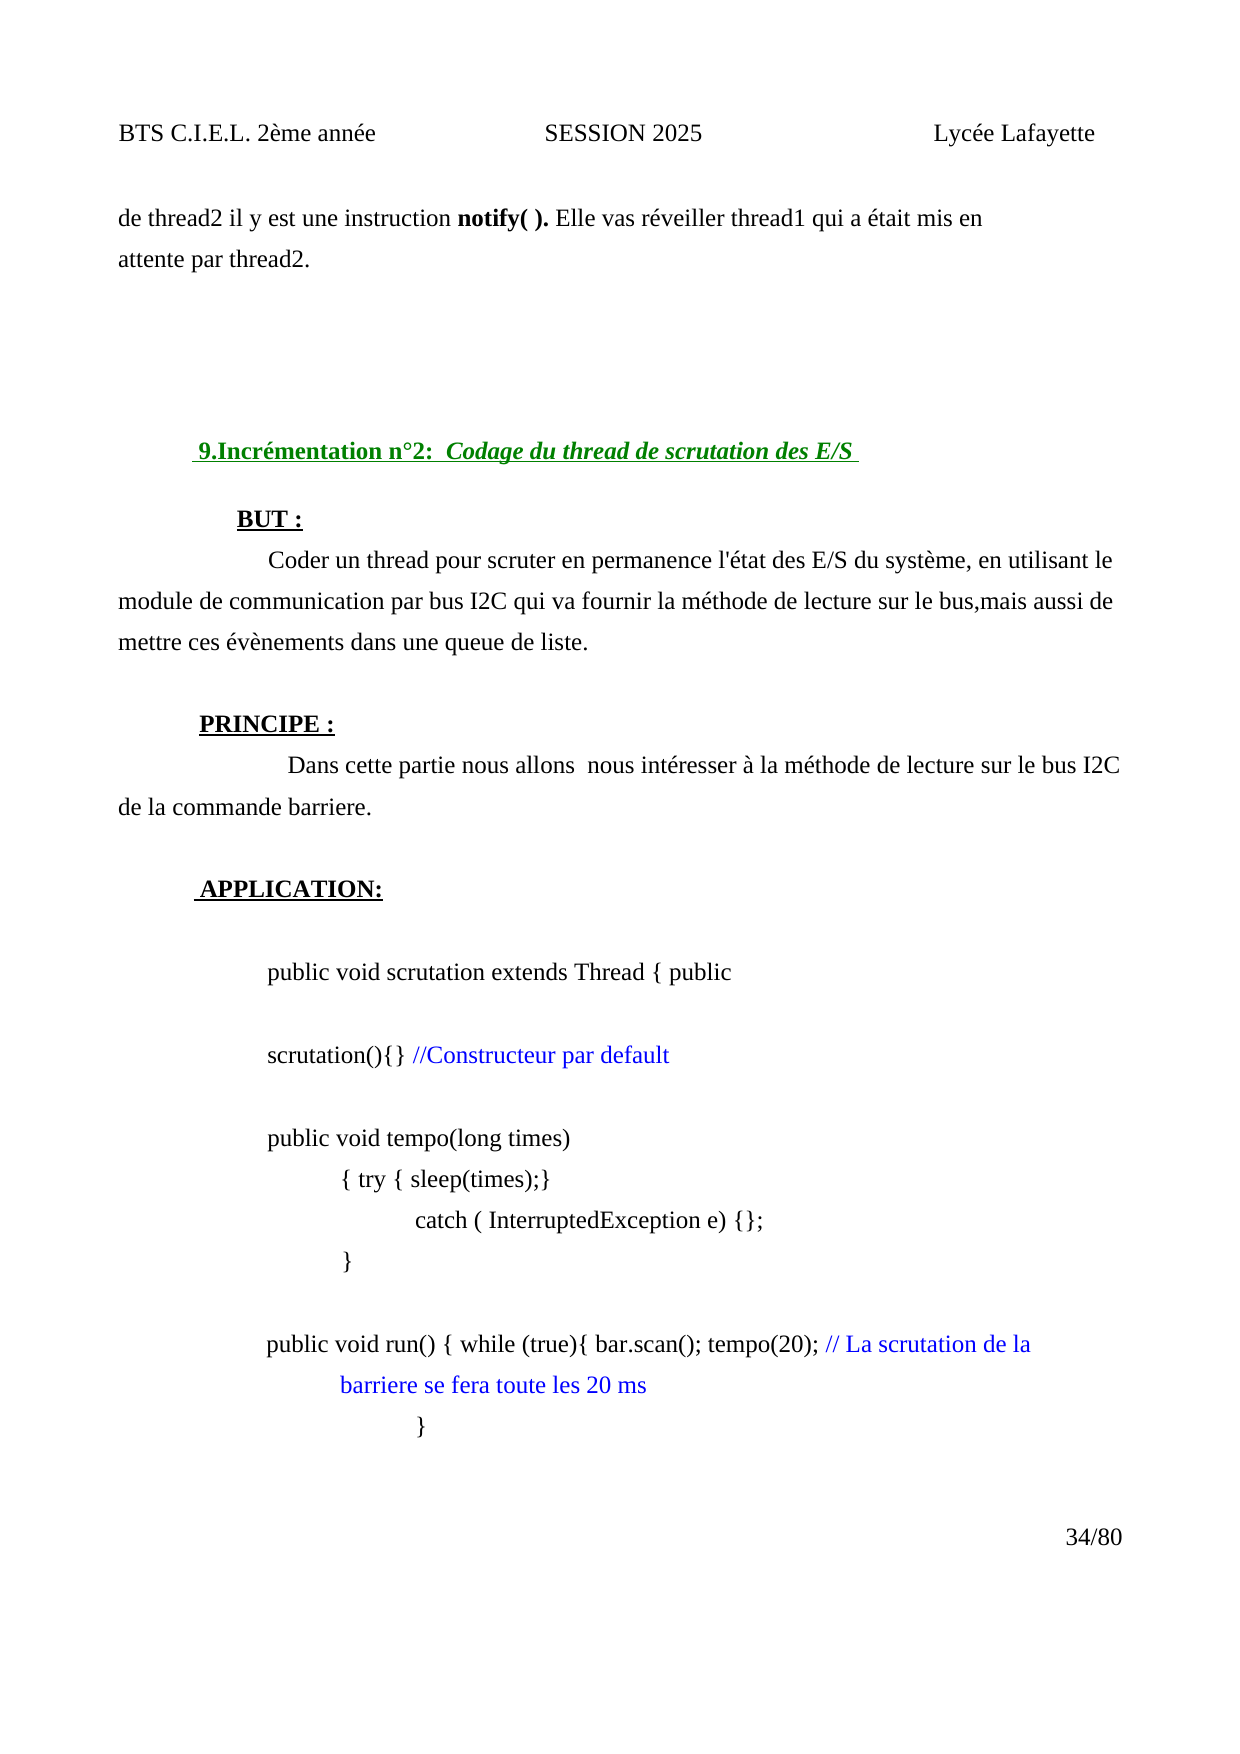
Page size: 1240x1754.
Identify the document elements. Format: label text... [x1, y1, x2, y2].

text public void tempo(long times) [267, 1123, 1121, 1151]
text } [415, 1411, 1121, 1440]
text public void run() { while (true){ bar.scan(); tempo(20); // La scrutation de la barriere se fera toute les 20 ms [266, 1329, 1048, 1399]
text 9.Incrémentation n°2: Codage du thread de scrutation des E/S [192, 416, 1122, 469]
text Coder un thread pour scruter en permanence l'état des E/S du système, en utilisant le module de communication par bus I2C qui va fournir la méthode de lecture sur le bus,mais aussi de mettre ces évènements dans une queue de liste. [118, 545, 1121, 656]
text de thread2 il y est une instruction notify( ). Elle vas réveiller thread1 qui a était mis en attente par thread2. [118, 203, 1121, 273]
text } [341, 1246, 1121, 1275]
text public void scrutation extends Thread { public scrutation(){} //Constructeur par default [267, 957, 736, 1068]
text APPLICATION: [193, 874, 1122, 903]
text PRINCIPE : [118, 709, 1122, 738]
text BUT : [118, 493, 1122, 536]
text de la commande barriere. [118, 792, 1121, 820]
text catch ( InterruptedException e) {}; [415, 1205, 1121, 1234]
text Dans cette partie nous allons nous intéresser à la méthode de lecture sur le bus I2C [118, 751, 1120, 779]
text { try { sleep(times);} [340, 1164, 607, 1192]
